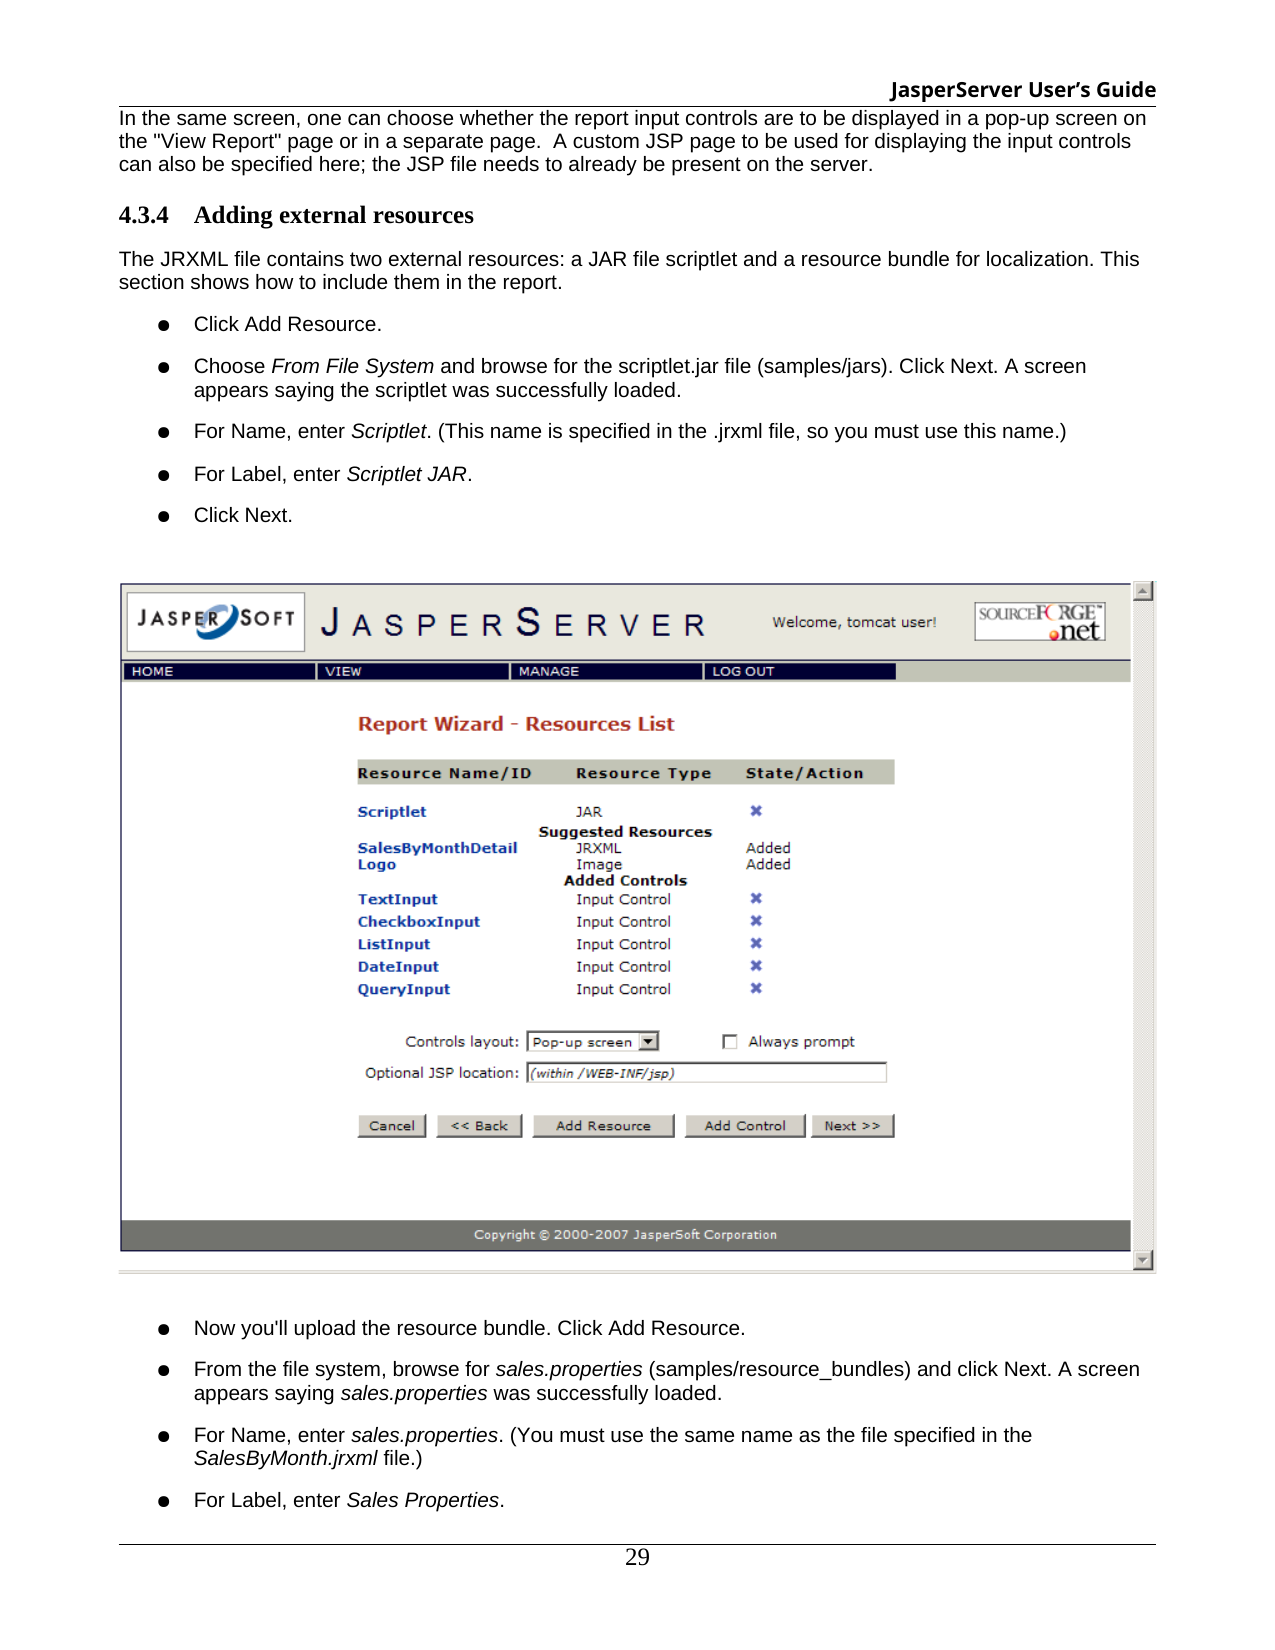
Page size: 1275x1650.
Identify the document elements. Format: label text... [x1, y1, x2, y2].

picture [118, 581, 1157, 1274]
list Choose From File System and browse for the scriptlet.jar file (samples/jars). Click Next. A screen appears saying the scriptlet was successfully loaded. [156, 355, 1156, 401]
list For Name, enter sales.properties. (You must use the same name as the file specified in the SalesByMonth.jrxml file.) [156, 1423, 1156, 1470]
list Click Add Resource. [156, 313, 1156, 336]
table_header [107, 540, 1168, 582]
subtitle Adding external resources [118, 201, 1156, 229]
list Click Next. [156, 504, 1156, 527]
list For Label, enter Sales Properties. [156, 1488, 1156, 1512]
list For Label, enter Scriptlet JAR. [156, 462, 1156, 485]
list For Name, enter Scriptlet. (This name is specified in the .jrxml file, so you must use this name.) [156, 420, 1156, 443]
list Now you'll upload the resource bundle. Click Add Resource. [156, 1316, 1156, 1339]
text The JRXML file contains two external resources: a JAR file scriptlet and a resource bundle for localization. This section shows how to include them in the report. [118, 248, 1156, 294]
list From the file system, browse for sales.properties (samples/resource_bundles) and click Next. A screen appears saying sales.properties was successfully loaded. [156, 1358, 1156, 1404]
text In the same screen, one can choose whether the report input controls are to be displayed in a pop-up screen on the "View Report" page or in a separate page. A custom JSP page to be used for displaying the input controls can also be specified here; the JSP file needs to already be present on the server. [118, 107, 1156, 176]
